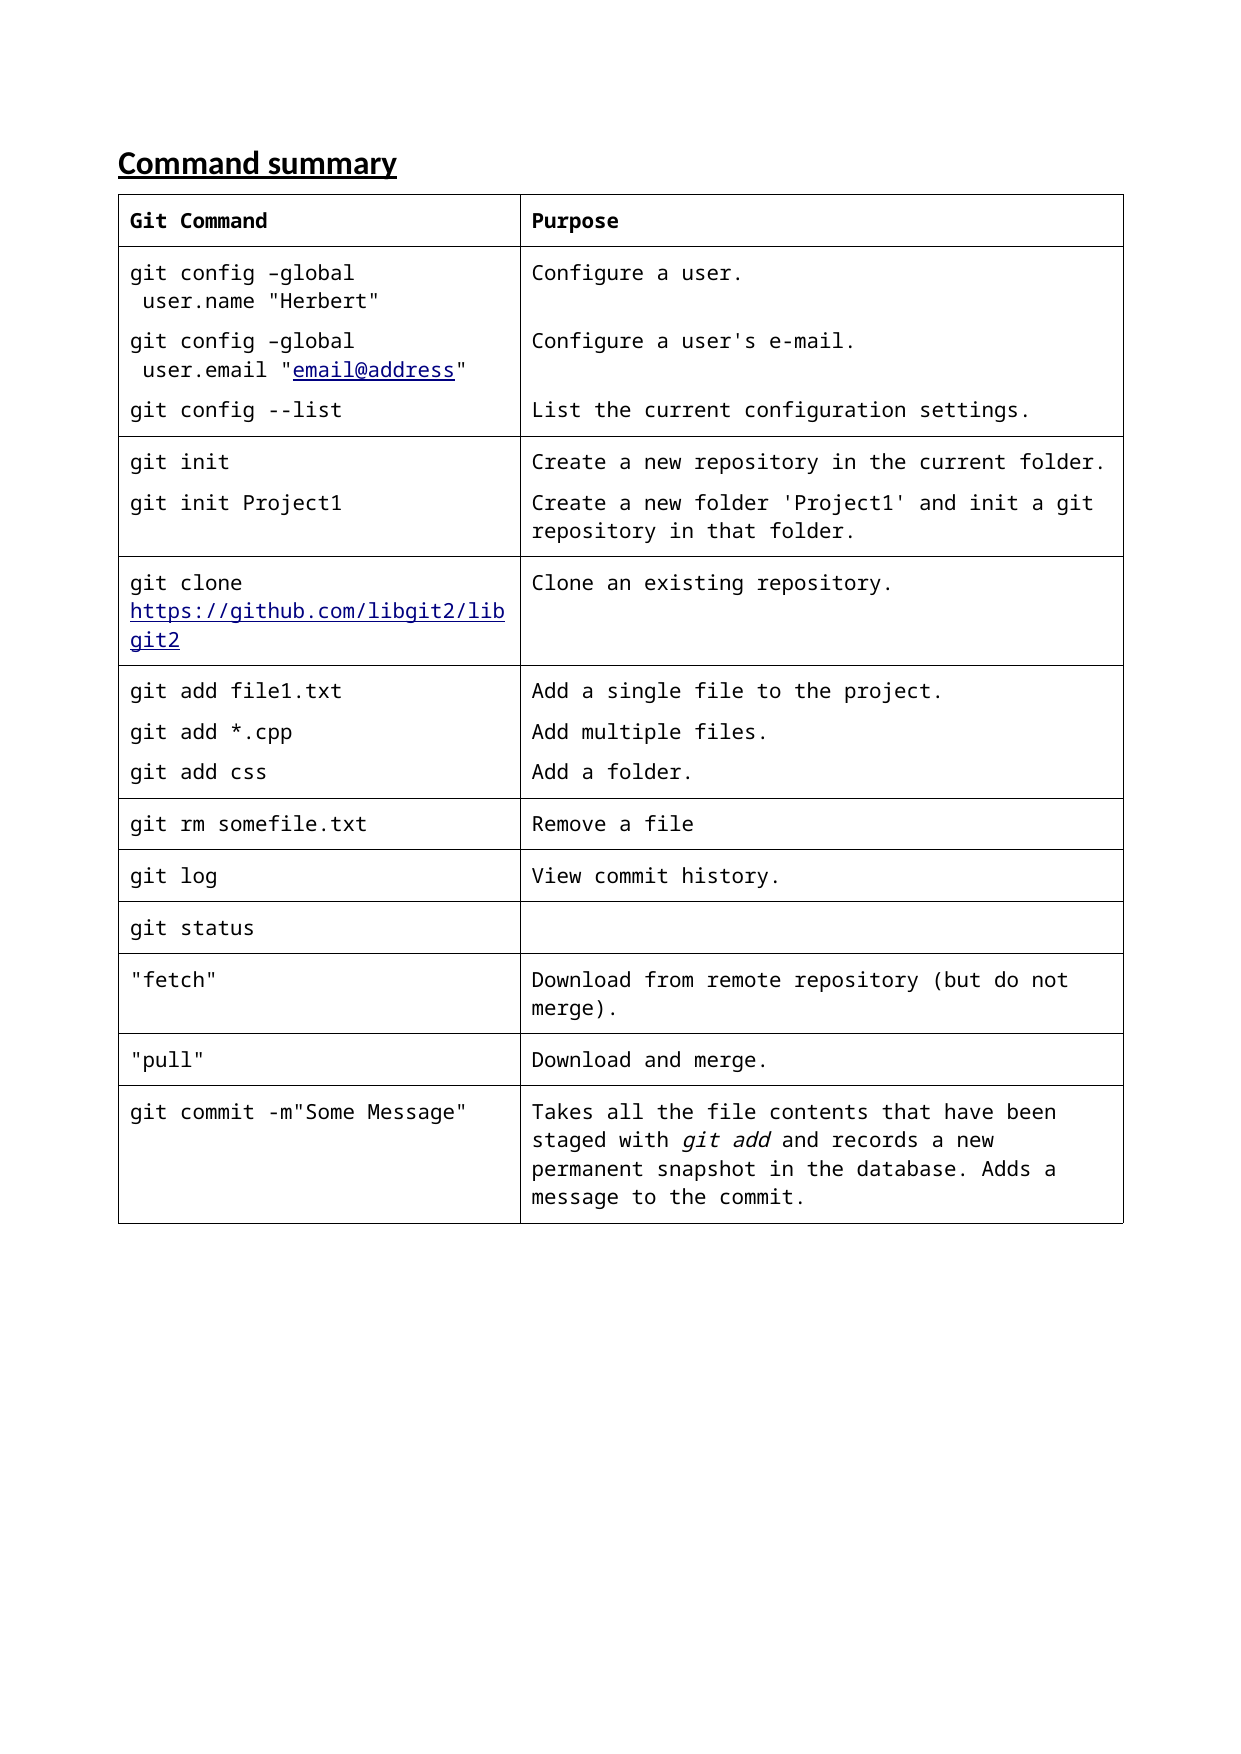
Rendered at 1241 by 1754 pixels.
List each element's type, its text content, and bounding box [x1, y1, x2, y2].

table_cell [521, 902, 1123, 953]
table_cell "pull" [119, 1034, 520, 1085]
table_cell git init git init Project1 [119, 437, 520, 556]
table_cell Create a new repository in the current folder. Create a new folder 'Project1' and init a git repository in that folder. [521, 437, 1123, 556]
table_cell "fetch" [119, 954, 520, 1033]
table_cell git commit -m"Some Message" [119, 1086, 520, 1222]
table_cell View commit history. [521, 850, 1123, 901]
table_header Git Command [119, 195, 520, 246]
table_cell git rm somefile.txt [119, 799, 520, 849]
table_header Purpose [521, 195, 1123, 246]
table_cell Download from remote repository (but do not merge). [521, 954, 1123, 1033]
subtitle Command summary [118, 142, 1122, 182]
table_cell git add file1.txt git add *.cpp git add css [119, 666, 520, 797]
table_cell git config –global user.name "Herbert" git config –global user.email "email@address" git config --list [119, 247, 520, 436]
table_cell Clone an existing repository. [521, 557, 1123, 665]
table_cell git clone https://github.com/libgit2/libgit2 [119, 557, 520, 665]
table_cell git log [119, 850, 520, 901]
table_cell git status [119, 902, 520, 953]
table_cell Download and merge. [521, 1034, 1123, 1085]
table_cell Configure a user. Configure a user's e-mail. List the current configuration settings. [521, 247, 1123, 436]
table_cell Remove a file [521, 799, 1123, 849]
table_cell Takes all the file contents that have been staged with git add and records a new permanent snapshot in the database. Adds a message to the commit. [521, 1086, 1123, 1222]
table_cell Add a single file to the project. Add multiple files. Add a folder. [521, 666, 1123, 797]
